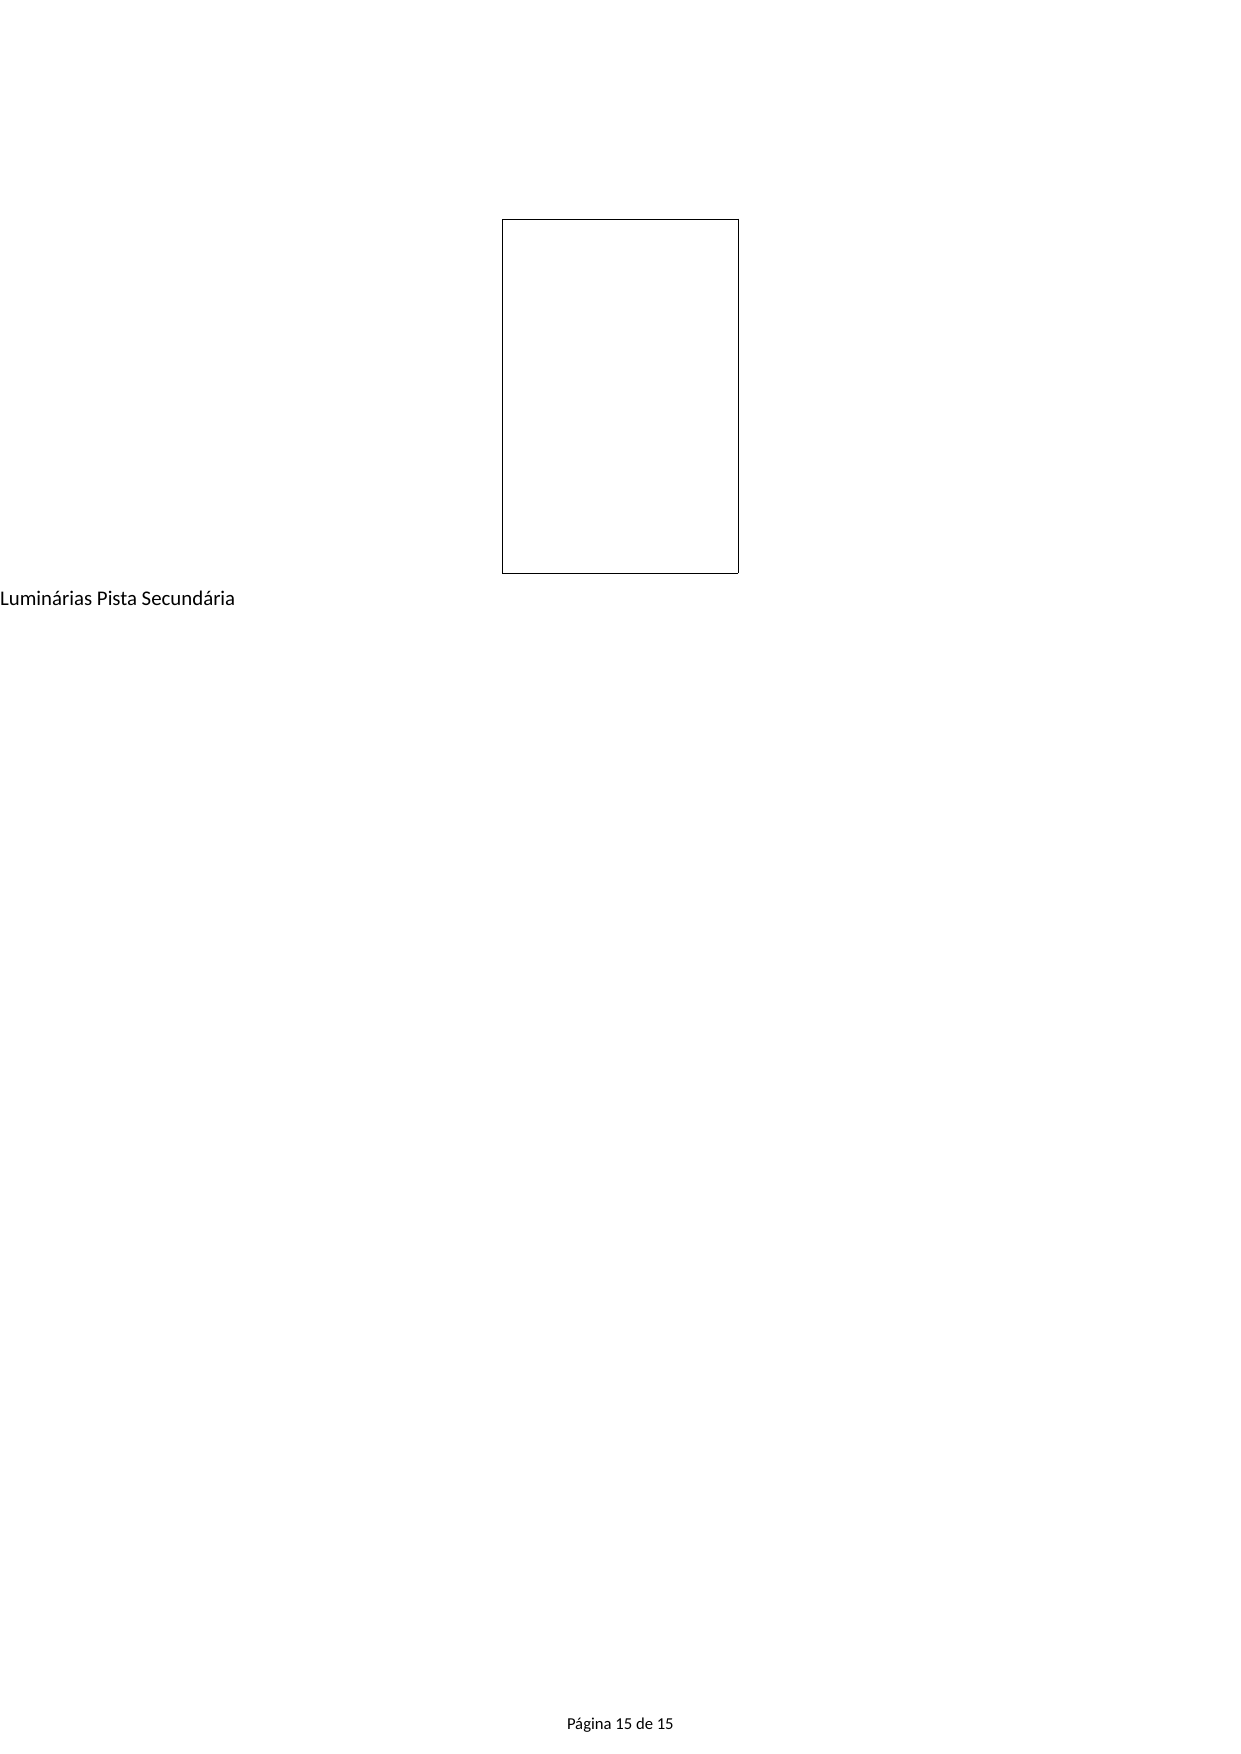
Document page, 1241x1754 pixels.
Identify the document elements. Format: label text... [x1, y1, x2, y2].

picture [0, 1713, 1241, 1754]
picture [0, 206, 1241, 585]
text Luminárias Pista Secundária [0, 585, 1240, 610]
picture [0, 610, 1241, 636]
